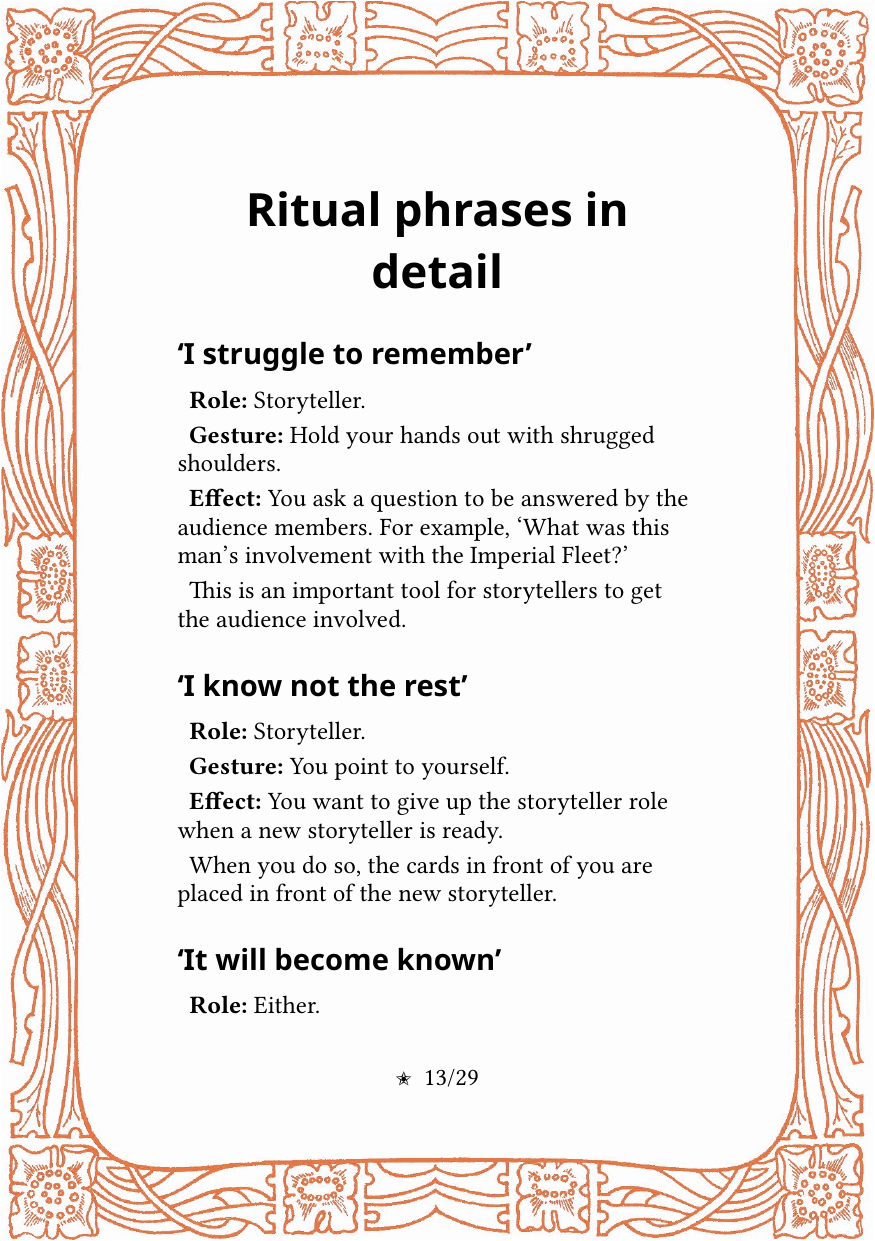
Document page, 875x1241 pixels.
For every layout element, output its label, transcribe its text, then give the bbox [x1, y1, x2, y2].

text Gesture: You point to yourself. [177, 752, 697, 781]
text Effect: You ask a question to be answered by the audience members. For example, ‘What was this man’s involvement with the Imperial Fleet?’ [177, 484, 697, 570]
text Role: Storyteller. [177, 386, 697, 414]
text Role: Either. [177, 991, 697, 1020]
subtitle ‘I know not the rest’ [177, 665, 697, 704]
picture [1, 1, 874, 1240]
text This is an important tool for storytellers to get the audience involved. [177, 576, 697, 633]
text Gesture: Hold your hands out with shrugged shoulders. [177, 421, 697, 478]
text Role: Storyteller. [177, 717, 697, 746]
subtitle ‘It will become known’ [177, 939, 697, 979]
subtitle ‘I struggle to remember’ [177, 333, 697, 373]
subtitle Ritual phrases in detail [177, 177, 697, 302]
text When you do so, the cards in front of you are placed in front of the new storyteller. [177, 851, 697, 908]
text Effect: You want to give up the storyteller role when a new storyteller is ready. [177, 787, 697, 844]
